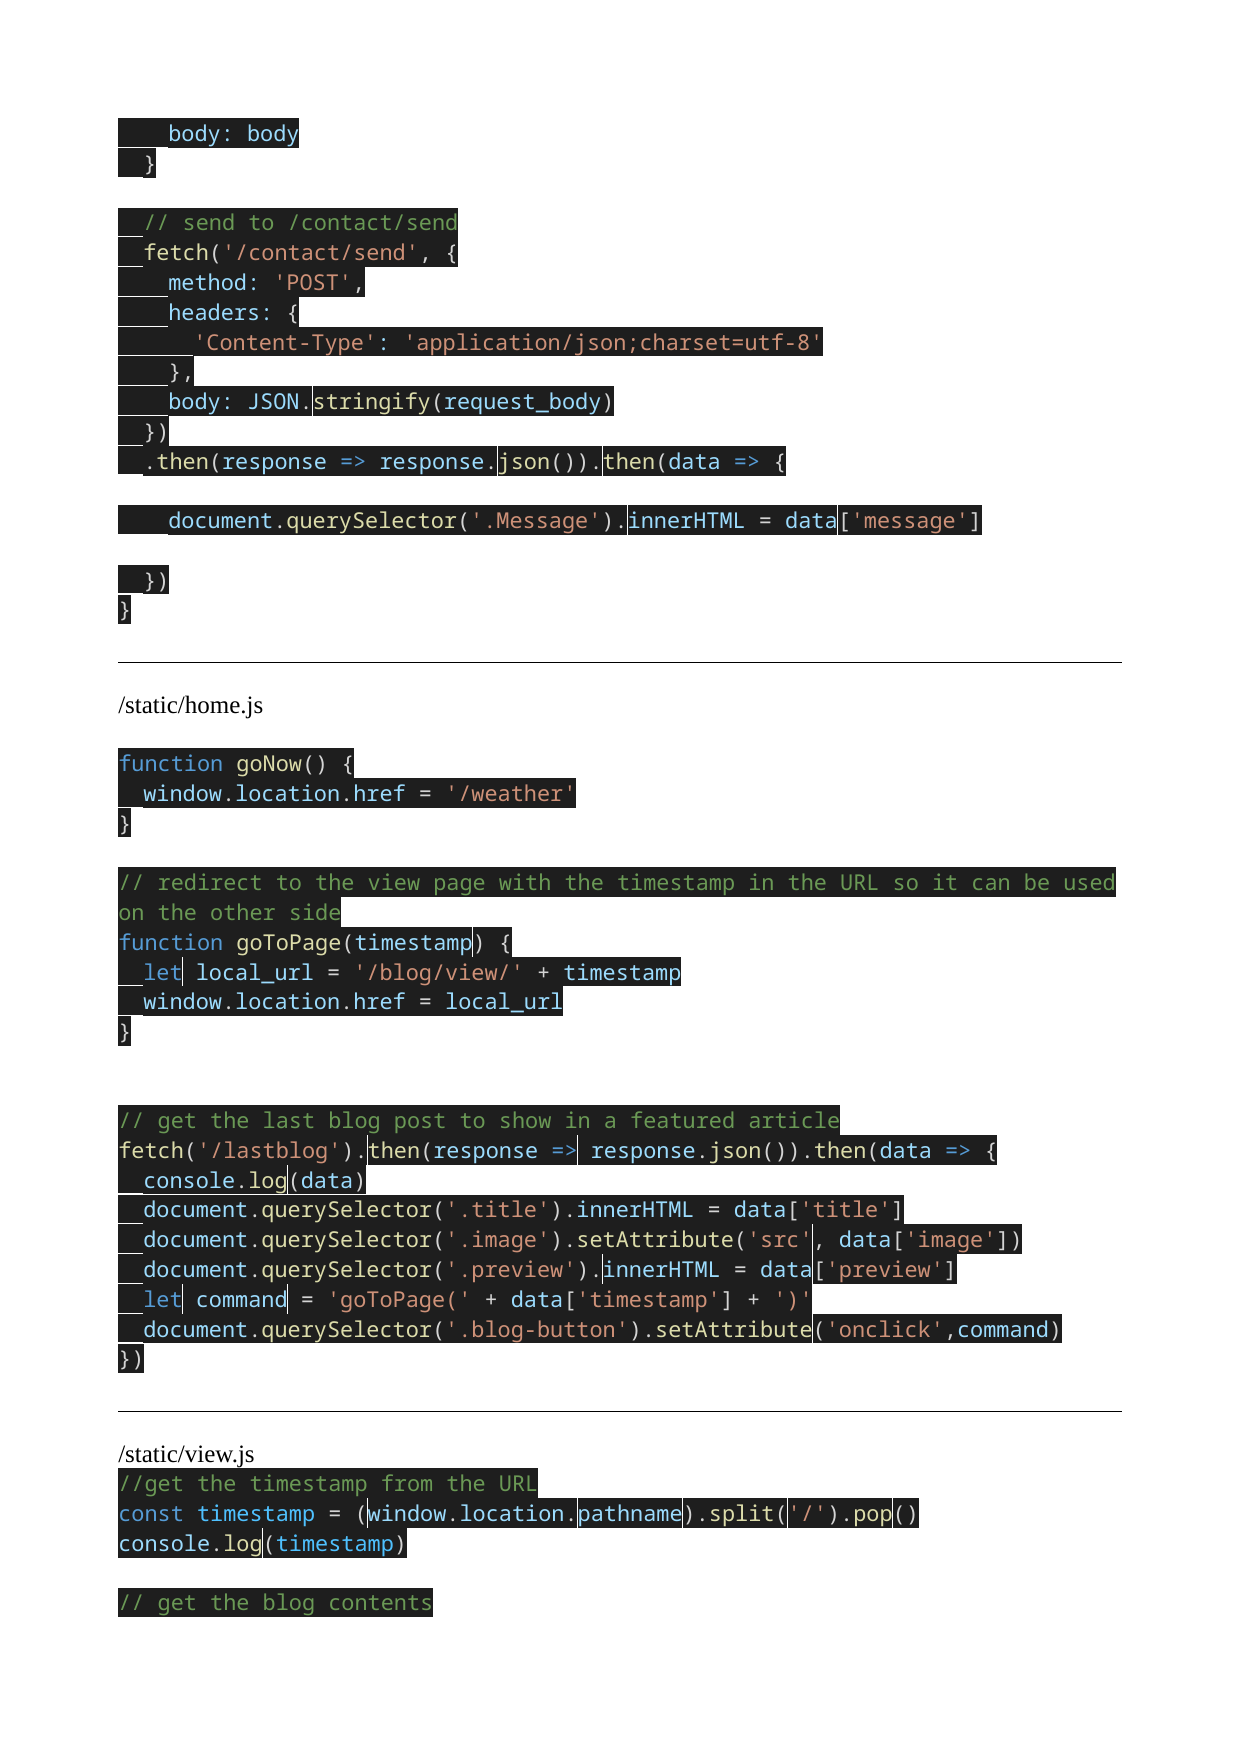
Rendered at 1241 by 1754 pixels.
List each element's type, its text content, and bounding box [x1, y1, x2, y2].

text }) [118, 565, 1122, 594]
text 'Content-Type': 'application/json;charset=utf-8' [118, 327, 1122, 356]
text // redirect to the view page with the timestamp in the URL so it can be used on the other side [118, 867, 1122, 927]
text console.log(data) [118, 1165, 1122, 1194]
text document.querySelector('.title').innerHTML = data['title'] [118, 1194, 1122, 1224]
text // send to /contact/send [118, 207, 1122, 237]
text let command = 'goToPage(' + data['timestamp'] + ')' [118, 1284, 1122, 1314]
text console.log(timestamp) [118, 1528, 1122, 1558]
text /static/view.js [118, 1439, 1122, 1468]
text document.querySelector('.blog-button').setAttribute('onclick',command) [118, 1314, 1122, 1343]
text body: body [118, 118, 1122, 148]
text let local_url = '/blog/view/' + timestamp [118, 957, 1122, 986]
text document.querySelector('.preview').innerHTML = data['preview'] [118, 1254, 1122, 1284]
text const timestamp = (window.location.pathname).split('/').pop() [118, 1498, 1122, 1528]
text function goNow() { [118, 748, 1122, 778]
text fetch('/lastblog').then(response => response.json()).then(data => { [118, 1135, 1122, 1165]
text // get the blog contents [118, 1587, 1122, 1617]
text } [118, 594, 1122, 624]
text headers: { [118, 297, 1122, 327]
text /static/home.js [118, 691, 1122, 719]
text } [118, 1016, 1122, 1046]
text document.querySelector('.image').setAttribute('src', data['image']) [118, 1224, 1122, 1254]
text .then(response => response.json()).then(data => { [118, 446, 1122, 476]
text }) [118, 416, 1122, 446]
text body: JSON.stringify(request_body) [118, 386, 1122, 416]
text method: 'POST', [118, 267, 1122, 297]
text // get the last blog post to show in a featured article [118, 1105, 1122, 1135]
text window.location.href = local_url [118, 986, 1122, 1016]
text }) [118, 1343, 1122, 1373]
text function goToPage(timestamp) { [118, 927, 1122, 957]
text document.querySelector('.Message').innerHTML = data['message'] [118, 505, 1122, 535]
text fetch('/contact/send', { [118, 237, 1122, 267]
text //get the timestamp from the URL [118, 1468, 1122, 1498]
text } [118, 148, 1122, 178]
text window.location.href = '/weather' [118, 778, 1122, 808]
text } [118, 808, 1122, 837]
text }, [118, 356, 1122, 386]
